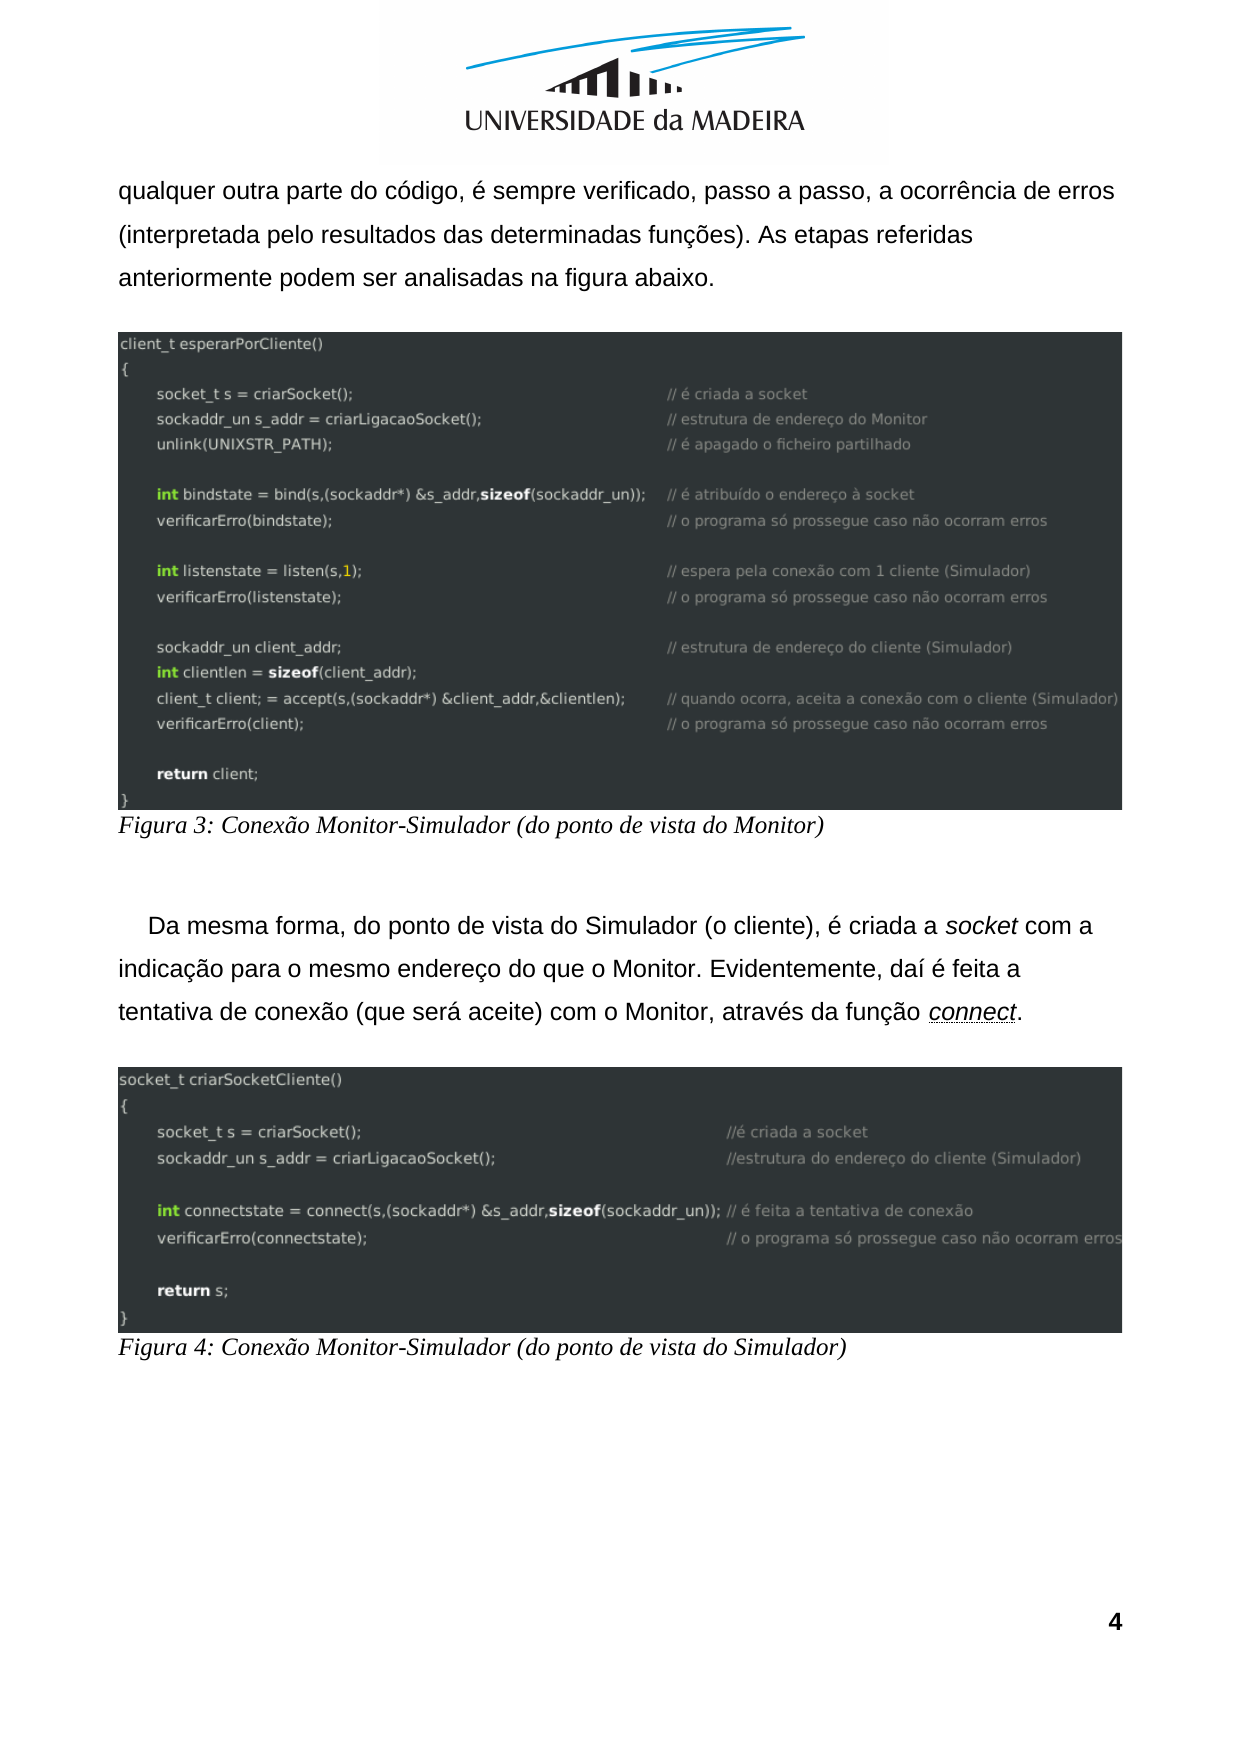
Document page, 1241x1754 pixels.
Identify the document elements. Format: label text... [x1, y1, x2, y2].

text qualquer outra parte do código, é sempre verificado, passo a passo, a ocorrência de erros (interpretada pelo resultados das determinadas funções). As etapas referidas anteriormente podem ser analisadas na figura abaixo. [118, 176, 1122, 291]
text Figura 4: Conexão Monitor-Simulador (do ponto de vista do Simulador) [118, 1333, 1122, 1361]
picture [118, 1067, 1123, 1333]
text Da mesma forma, do ponto de vista do Simulador (o cliente), é criada a socket com a indicação para o mesmo endereço do que o Monitor. Evidentemente, daí é feita a tentativa de conexão (que será aceite) com o Monitor, através da função connect. [118, 911, 1122, 1026]
text Figura 3: Conexão Monitor-Simulador (do ponto de vista do Monitor) [118, 810, 1122, 838]
picture [379, 0, 889, 165]
picture [118, 332, 1123, 810]
